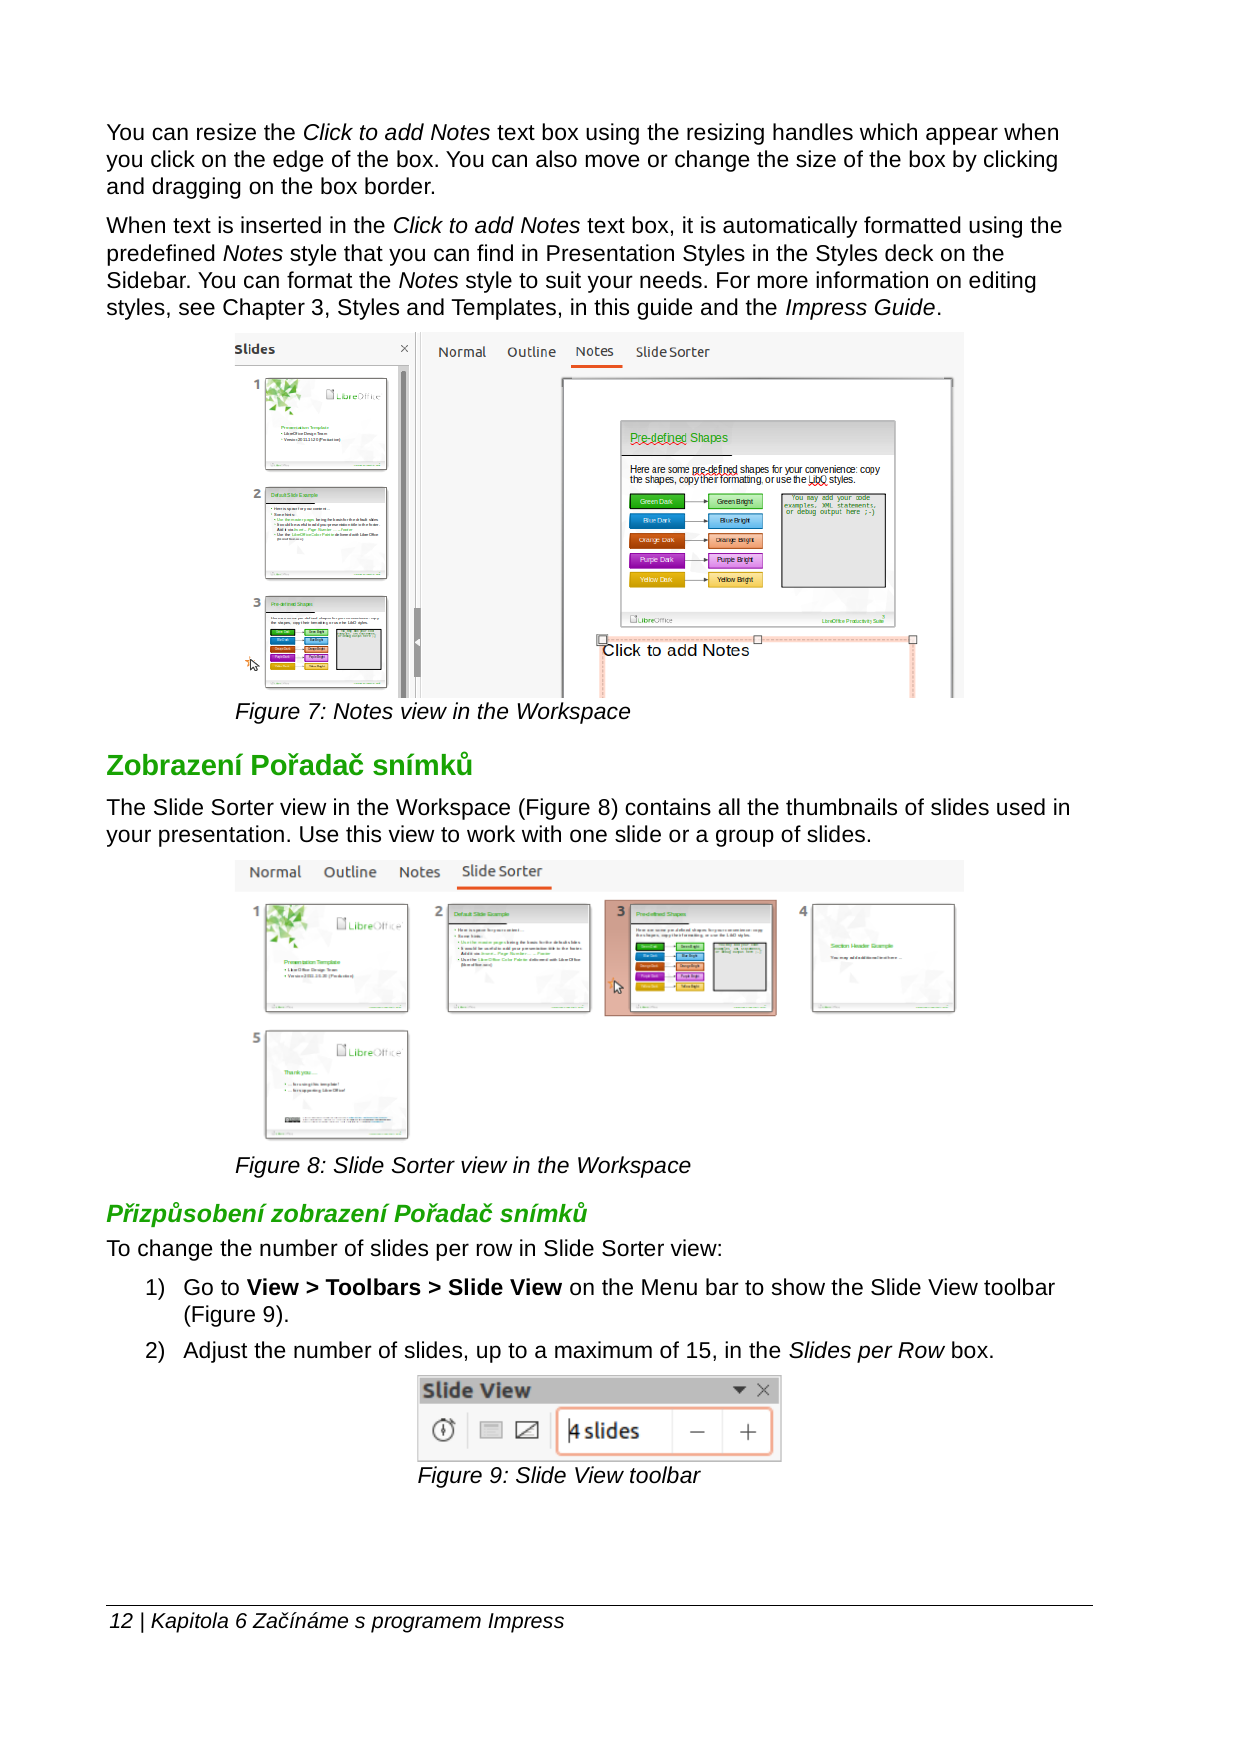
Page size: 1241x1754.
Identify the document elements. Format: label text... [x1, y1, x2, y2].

list Go to View > Toolbars > Slide View on the Menu bar to show the Slide View toolbar (Figure 9). [165, 1274, 1093, 1328]
list Adjust the number of slides, up to a maximum of 15, in the Slides per Row box. [165, 1337, 1093, 1364]
picture [417, 1375, 782, 1462]
text When text is inserted in the Click to add Notes text box, it is automatically formatted using the predefined Notes style that you can find in Presentation Styles in the Styles deck on the Sidebar. You can format the Notes style to suit your needs. For more information on editing styles, see Chapter 3, Styles and Templates, in this guide and the Impress Guide. [106, 212, 1093, 320]
text To change the number of slides per row in Slide Sorter view: [106, 1234, 1093, 1261]
subtitle Přizpůsobení zobrazení Pořadač snímků [106, 1199, 1093, 1228]
text You can resize the Click to add Notes text box using the resizing handles which appear when you click on the edge of the box. You can also move or change the size of the box by clicking and dragging on the box border. [106, 118, 1093, 199]
text Figure 7: Notes view in the Workspace [235, 698, 964, 724]
picture [234, 332, 964, 698]
text Figure 9: Slide View toolbar [417, 1462, 782, 1488]
text The Slide Sorter view in the Workspace (Figure 8) contains all the thumbnails of slides used in your presentation. Use this view to work with one slide or a group of slides. [106, 793, 1093, 847]
picture [234, 860, 964, 1152]
subtitle Zobrazení Pořadač snímků [106, 748, 1093, 782]
text Figure 8: Slide Sorter view in the Workspace [235, 1152, 964, 1178]
